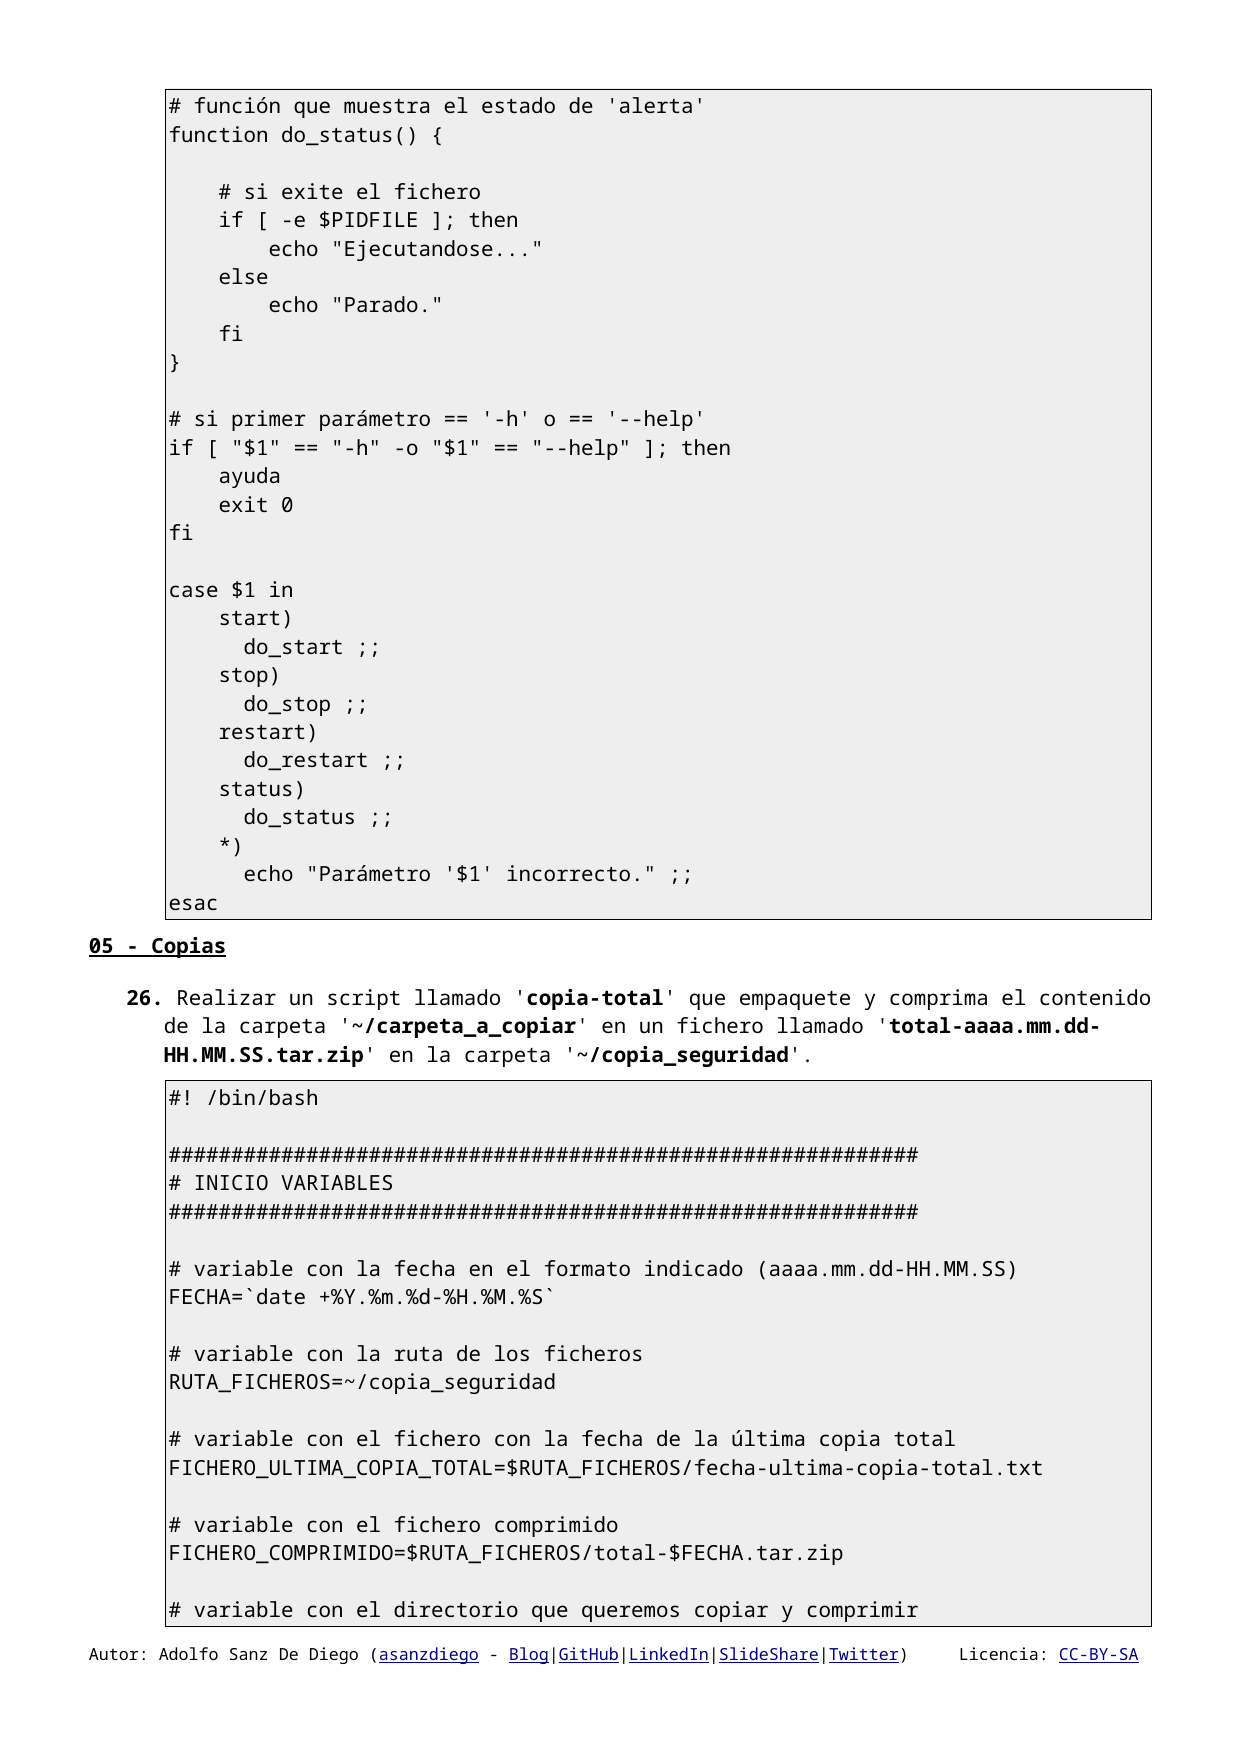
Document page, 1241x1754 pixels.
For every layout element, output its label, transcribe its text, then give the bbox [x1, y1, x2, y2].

text start) [166, 600, 1151, 629]
text echo "Parado." [166, 288, 1151, 316]
text do_stop ;; [166, 686, 1151, 714]
text stop) [166, 657, 1151, 686]
text } [166, 344, 1151, 373]
text # si exite el fichero [166, 174, 1151, 202]
text if [ -e $PIDFILE ]; then [166, 202, 1151, 231]
text *) [166, 828, 1151, 856]
text # variable con el directorio que queremos copiar y comprimir [166, 1592, 1151, 1626]
text #! /bin/bash [166, 1081, 1151, 1108]
text # variable con la ruta de los ficheros [166, 1336, 1151, 1364]
text do_restart ;; [166, 743, 1151, 771]
text # INICIO VARIABLES [166, 1165, 1151, 1194]
text RUTA_FICHEROS=~/copia_seguridad [166, 1364, 1151, 1393]
text exit 0 [166, 487, 1151, 515]
text # variable con el fichero con la fecha de la última copia total [166, 1421, 1151, 1450]
text # variable con la fecha en el formato indicado (aaaa.mm.dd-HH.MM.SS) [166, 1251, 1151, 1279]
text function do_status() { [166, 117, 1151, 145]
text ############################################################ [166, 1137, 1151, 1165]
text FICHERO_COMPRIMIDO=$RUTA_FICHEROS/total-$FECHA.tar.zip [166, 1535, 1151, 1563]
text FICHERO_ULTIMA_COPIA_TOTAL=$RUTA_FICHEROS/fecha-ultima-copia-total.txt [166, 1450, 1151, 1478]
text echo "Ejecutandose..." [166, 231, 1151, 259]
text esac [166, 885, 1151, 919]
text ayuda [166, 458, 1151, 487]
text case $1 in [166, 572, 1151, 600]
text 05 - Copias [88, 931, 1152, 959]
text ############################################################ [166, 1194, 1151, 1222]
text restart) [166, 714, 1151, 743]
text echo "Parámetro '$1' incorrecto." ;; [166, 856, 1151, 885]
text # si primer parámetro == '-h' o == '--help' [166, 401, 1151, 430]
text else [166, 259, 1151, 288]
text # función que muestra el estado de 'alerta' [166, 90, 1151, 117]
text # variable con el fichero comprimido [166, 1507, 1151, 1535]
text if [ "$1" == "-h" -o "$1" == "--help" ]; then [166, 430, 1151, 458]
text FECHA=`date +%Y.%m.%d-%H.%M.%S` [166, 1279, 1151, 1308]
text do_start ;; [166, 629, 1151, 657]
text fi [166, 316, 1151, 344]
text fi [166, 515, 1151, 543]
text status) [166, 771, 1151, 799]
list Realizar un script llamado 'copia-total' que empaquete y comprima el contenido de la carpeta '~/carpeta_a_copiar' en un fichero llamado 'total-aaaa.mm.dd-HH.MM.SS.tar.zip' en la carpeta '~/copia_seguridad'. [126, 983, 1152, 1068]
text do_status ;; [166, 799, 1151, 828]
